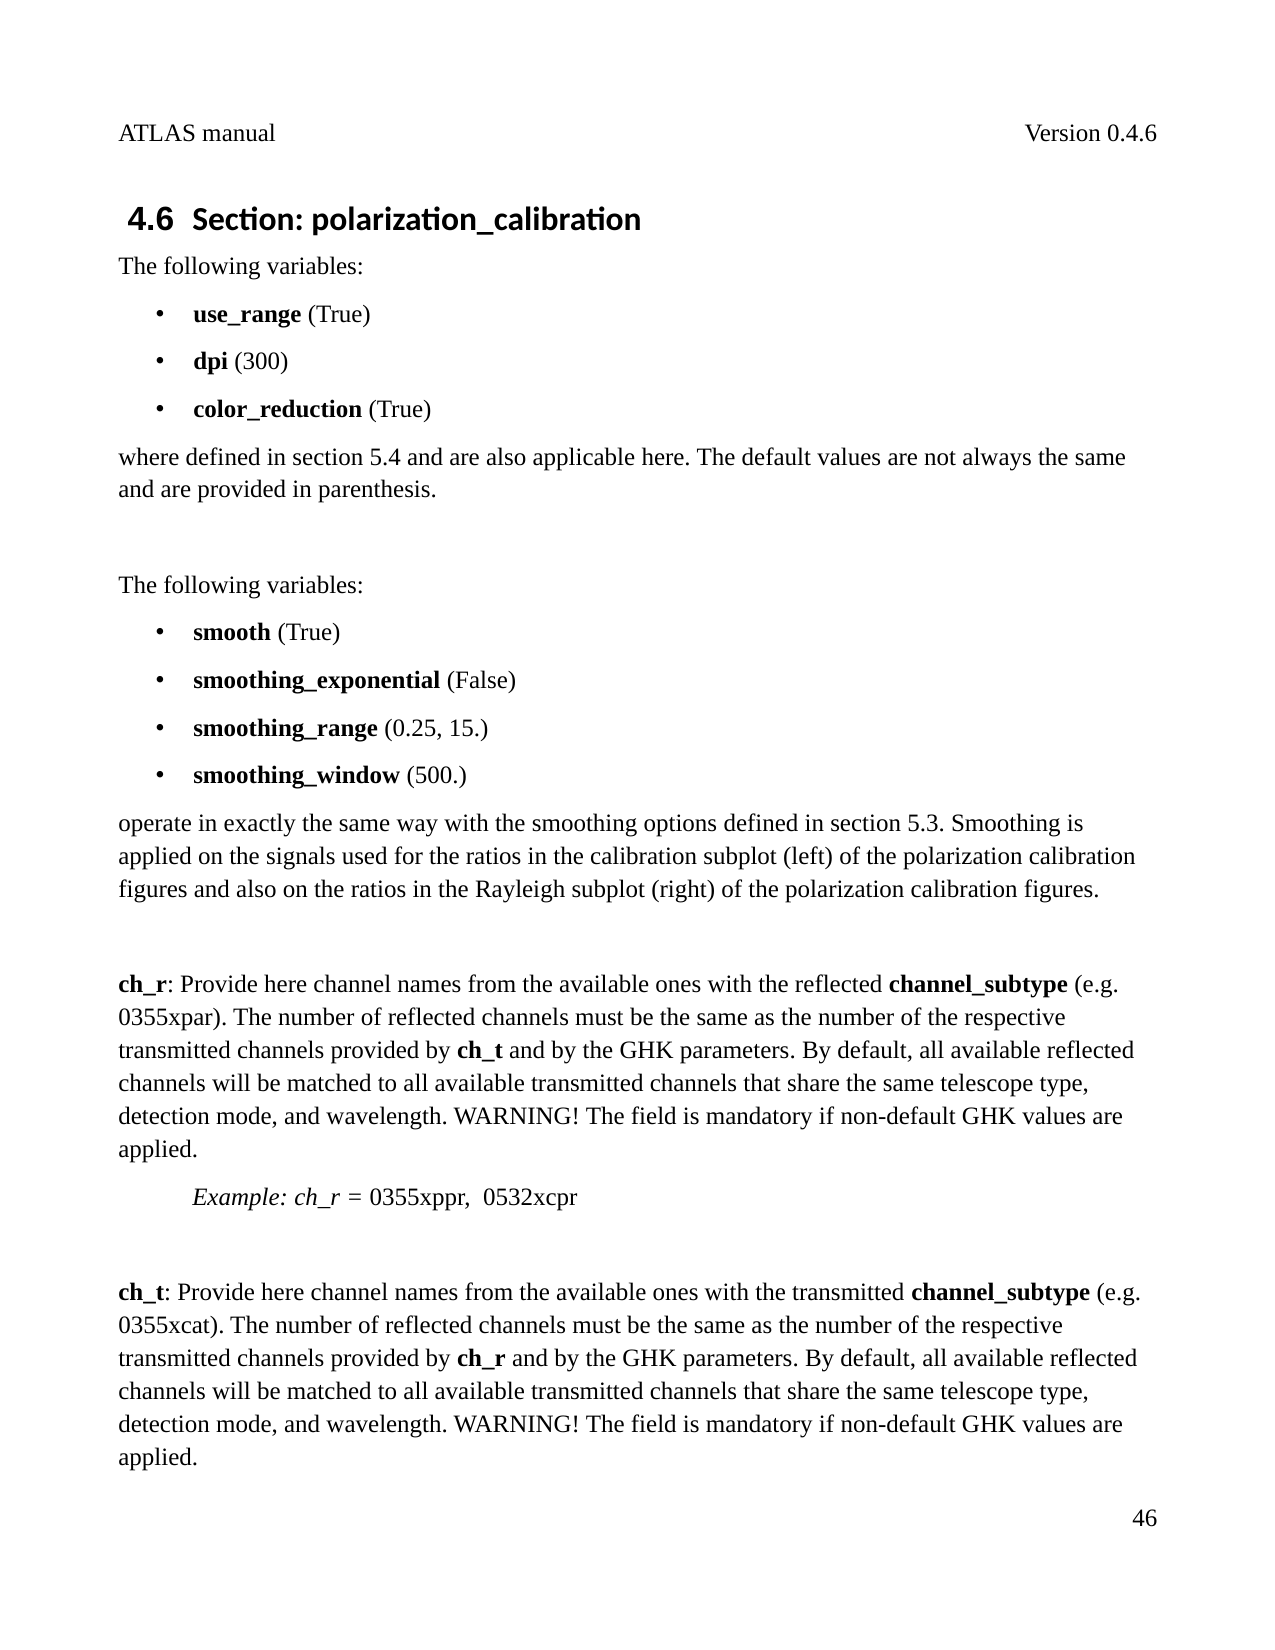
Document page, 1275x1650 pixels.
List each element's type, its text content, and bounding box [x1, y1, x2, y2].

list smoothing_range (0.25, 15.) [156, 713, 1157, 741]
list smoothing_exponential (False) [156, 665, 1157, 694]
list color_reduction (True) [156, 394, 1157, 423]
text where defined in section 5.4 and are also applicable here. The default values are not always the same and are provided in parenthesis. [118, 442, 1157, 503]
subtitle Section: polarization_calibration [118, 198, 1157, 239]
text The following variables: [118, 570, 1157, 598]
text The following variables: [118, 251, 1157, 280]
text Example: ch_r = 0355xppr, 0532xcpr [118, 1182, 1157, 1211]
text ch_r: Provide here channel names from the available ones with the reflected channel_subtype (e.g. 0355xpar). The number of reflected channels must be the same as the number of the respective transmitted channels provided by ch_t and by the GHK parameters. By default, all available reflected channels will be matched to all available transmitted channels that share the same telescope type, detection mode, and wavelength. WARNING! The field is mandatory if non-default GHK values are applied. [118, 969, 1157, 1163]
list dpi (300) [156, 346, 1157, 375]
list smooth (True) [156, 617, 1157, 646]
list smoothing_window (500.) [156, 760, 1157, 789]
text operate in exactly the same way with the smoothing options defined in section 5.3. Smoothing is applied on the signals used for the ratios in the calibration subplot (left) of the polarization calibration figures and also on the ratios in the Rayleigh subplot (right) of the polarization calibration figures. [118, 808, 1157, 903]
list use_range (True) [156, 299, 1157, 327]
text ch_t: Provide here channel names from the available ones with the transmitted channel_subtype (e.g. 0355xcat). The number of reflected channels must be the same as the number of the respective transmitted channels provided by ch_r and by the GHK parameters. By default, all available reflected channels will be matched to all available transmitted channels that share the same telescope type, detection mode, and wavelength. WARNING! The field is mandatory if non-default GHK values are applied. [118, 1277, 1157, 1471]
